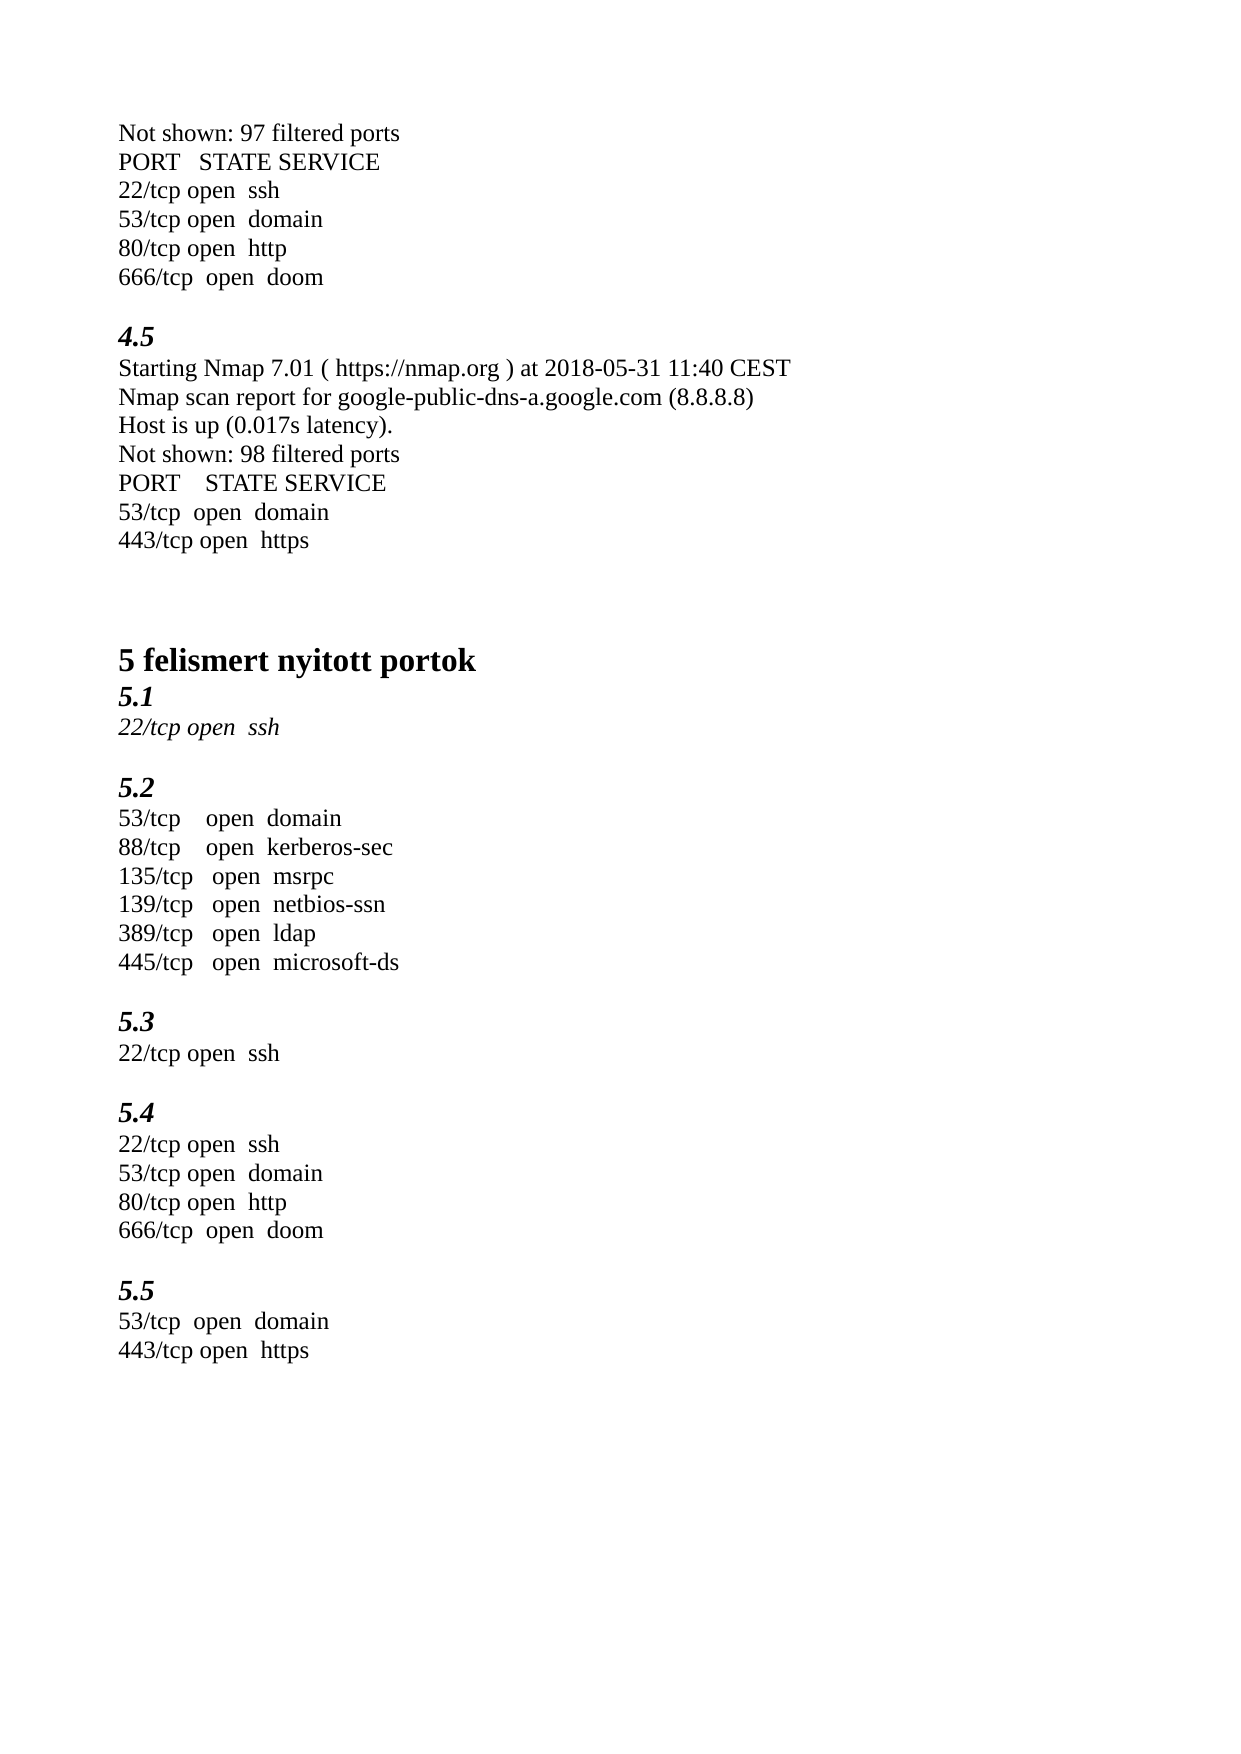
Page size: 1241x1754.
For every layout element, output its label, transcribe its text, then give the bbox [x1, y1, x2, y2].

text 22/tcp open ssh [118, 1038, 1122, 1067]
text 666/tcp open doom [118, 262, 1122, 291]
text Not shown: 98 filtered ports [118, 439, 1122, 468]
text 5.1 [118, 679, 1122, 712]
text 135/tcp open msrpc [118, 861, 1122, 889]
text 666/tcp open doom [118, 1215, 1122, 1244]
text 22/tcp open ssh [118, 1129, 1122, 1158]
text 443/tcp open https [118, 1335, 1122, 1364]
text 22/tcp open ssh [118, 176, 1122, 204]
text 389/tcp open ldap [118, 918, 1122, 947]
text 88/tcp open kerberos-sec [118, 832, 1122, 861]
text 53/tcp open domain [118, 204, 1122, 233]
text 53/tcp open domain [118, 1306, 1122, 1335]
text 53/tcp open domain [118, 497, 1122, 525]
text Starting Nmap 7.01 ( https://nmap.org ) at 2018-05-31 11:40 CEST [118, 353, 1122, 382]
text 80/tcp open http [118, 1187, 1122, 1215]
text Host is up (0.017s latency). [118, 410, 1122, 439]
text 5.4 [118, 1096, 1122, 1129]
text 5.3 [118, 1004, 1122, 1038]
text 443/tcp open https [118, 525, 1122, 554]
text PORT STATE SERVICE [118, 147, 1122, 176]
text 22/tcp open ssh [118, 712, 1122, 741]
text PORT STATE SERVICE [118, 468, 1122, 497]
text 5 felismert nyitott portok [118, 640, 1122, 679]
text 80/tcp open http [118, 233, 1122, 262]
text 53/tcp open domain [118, 1158, 1122, 1187]
text Nmap scan report for google-public-dns-a.google.com (8.8.8.8) [118, 382, 1122, 410]
text 445/tcp open microsoft-ds [118, 947, 1122, 976]
text 4.5 [118, 319, 1122, 353]
text 139/tcp open netbios-ssn [118, 889, 1122, 918]
text 5.5 [118, 1273, 1122, 1306]
text Not shown: 97 filtered ports [118, 118, 1122, 147]
text 53/tcp open domain [118, 803, 1122, 832]
text 5.2 [118, 770, 1122, 803]
